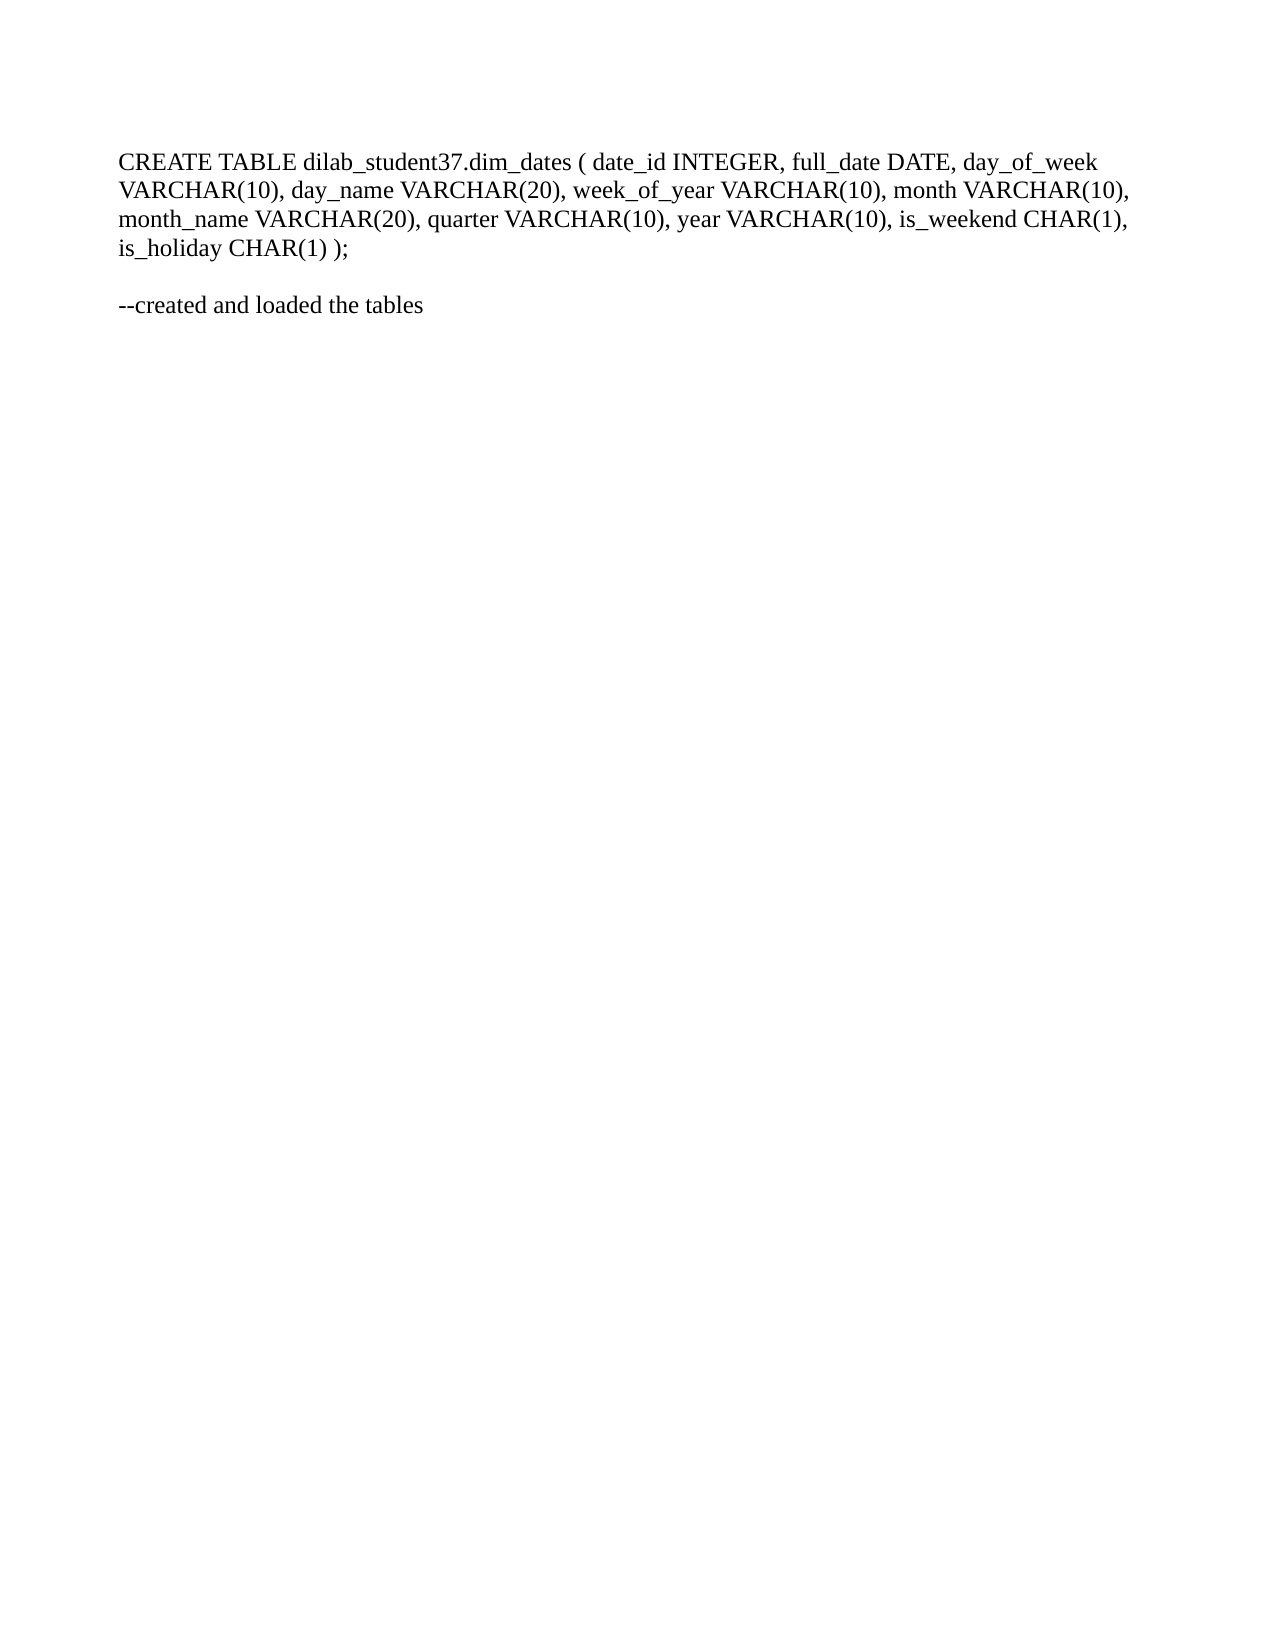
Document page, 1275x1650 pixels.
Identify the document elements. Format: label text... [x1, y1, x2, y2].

text --created and loaded the tables [118, 291, 1157, 319]
text CREATE TABLE dilab_student37.dim_dates ( date_id INTEGER, full_date DATE, day_of_week VARCHAR(10), day_name VARCHAR(20), week_of_year VARCHAR(10), month VARCHAR(10), month_name VARCHAR(20), quarter VARCHAR(10), year VARCHAR(10), is_weekend CHAR(1), is_holiday CHAR(1) ); [118, 147, 1157, 262]
